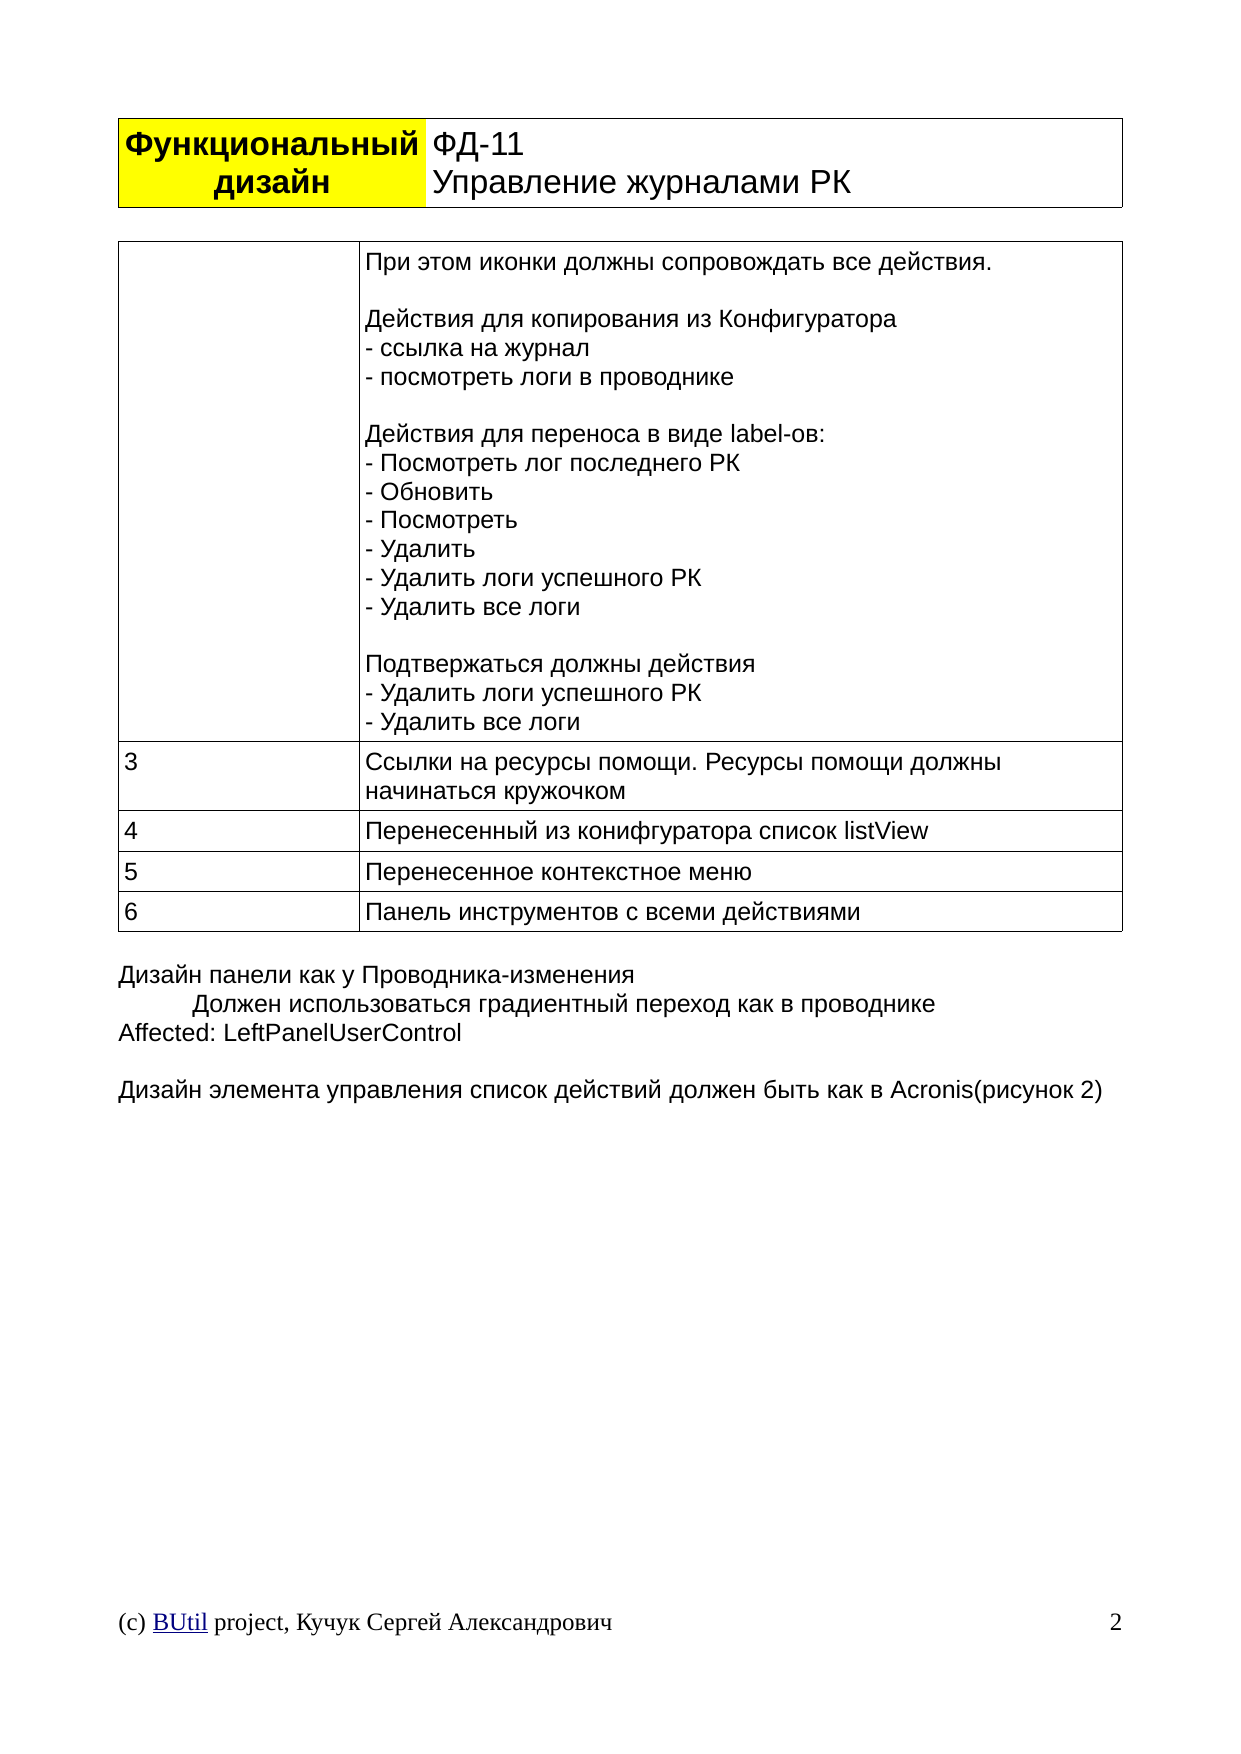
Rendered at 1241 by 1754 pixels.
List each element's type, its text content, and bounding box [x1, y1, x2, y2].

table_cell Перенесенное контекстное меню [360, 852, 1122, 891]
table_cell 6 [119, 892, 359, 931]
table_cell При этом иконки должны сопровождать все действия. Действия для копирования из Конфигуратора - ссылка на журнал - посмотреть логи в проводнике Действия для переноса в виде label-ов: - Посмотреть лог последнего РК - Обновить - Посмотреть - Удалить - Удалить логи успешного РК - Удалить все логи Подтвержаться должны действия - Удалить логи успешного РК - Удалить все логи [360, 242, 1122, 741]
table_cell 5 [119, 852, 359, 891]
table_cell Перенесенный из конифгуратора список listView [360, 811, 1122, 851]
table_cell 4 [119, 811, 359, 851]
text Affected: LeftPanelUserControl [118, 1018, 1122, 1046]
text Дизайн панели как у Проводника-изменения [118, 960, 1122, 989]
table_cell Ссылки на ресурсы помощи. Ресурсы помощи должны начинаться кружочком [360, 742, 1122, 810]
table_cell [119, 242, 359, 741]
table_cell 3 [119, 742, 359, 810]
table_cell Панель инструментов с всеми действиями [360, 892, 1122, 931]
text Должен использоваться градиентный переход как в проводнике [118, 989, 1122, 1018]
text Дизайн элемента управления список действий должен быть как в Acronis(рисунок 2) [118, 1075, 1122, 1104]
